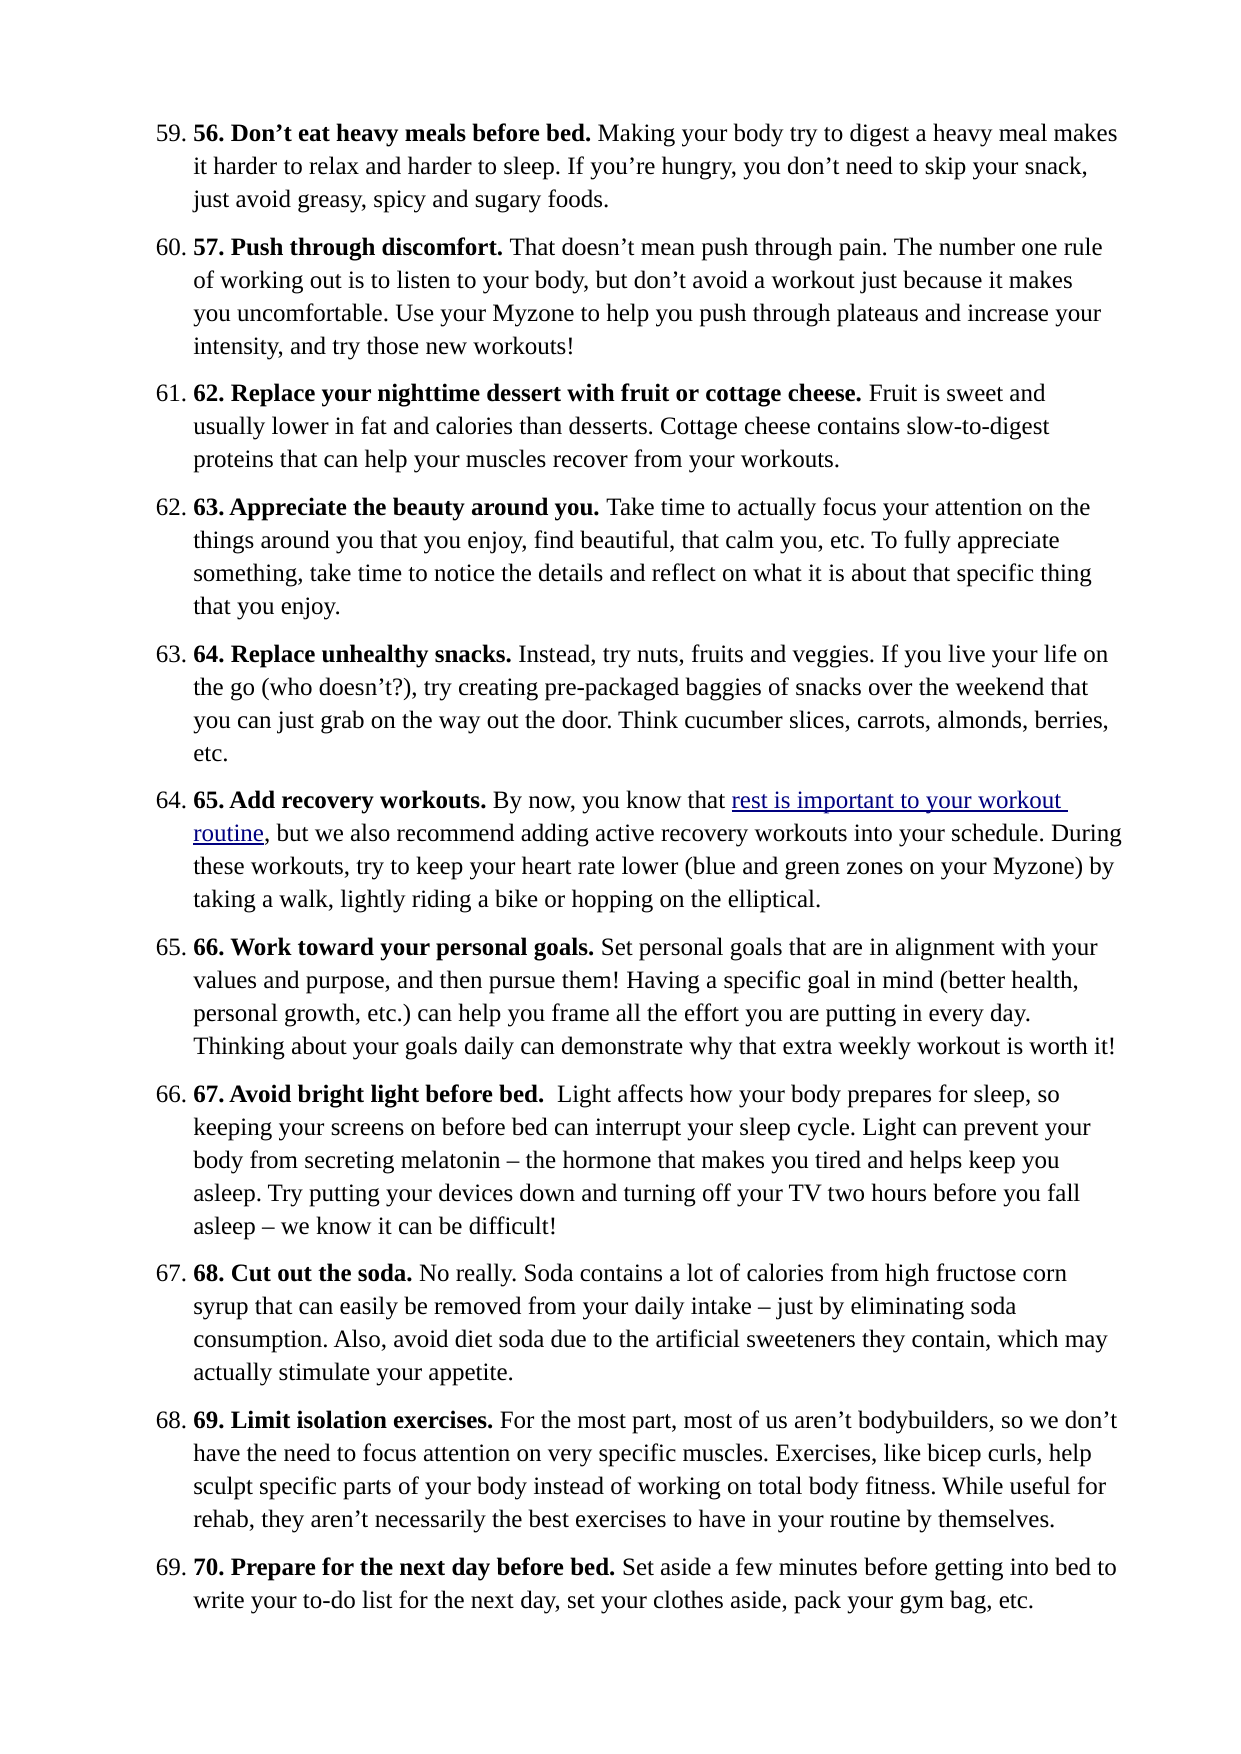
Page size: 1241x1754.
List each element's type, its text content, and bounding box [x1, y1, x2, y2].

list 69. Limit isolation exercises. For the most part, most of us aren’t bodybuilders, so we don’t have the need to focus attention on very specific muscles. Exercises, like bicep curls, help sculpt specific parts of your body instead of working on total body fitness. While useful for rehab, they aren’t necessarily the best exercises to have in your routine by themselves. [156, 1405, 1122, 1533]
list 67. Avoid bright light before bed. Light affects how your body prepares for sleep, so keeping your screens on before bed can interrupt your sleep cycle. Light can prevent your body from secreting melatonin – the hormone that makes you tired and helps keep you asleep. Try putting your devices down and turning off your TV two hours before you fall asleep – we know it can be difficult! [156, 1079, 1122, 1239]
list 65. Add recovery workouts. By now, you know that rest is important to your workout routine, but we also recommend adding active recovery workouts into your schedule. During these workouts, try to keep your heart rate lower (blue and green zones on your Myzone) by taking a walk, lightly riding a bike or hopping on the elliptical. [156, 785, 1122, 913]
list 63. Appreciate the beauty around you. Take time to actually focus your attention on the things around you that you enjoy, find beautiful, that calm you, etc. To fully appreciate something, take time to notice the details and reflect on what it is about that specific thing that you enjoy. [156, 492, 1122, 620]
list 70. Prepare for the next day before bed. Set aside a few minutes before getting into bed to write your to-do list for the next day, set your clothes aside, pack your gym bag, etc. [156, 1552, 1122, 1613]
list 56. Don’t eat heavy meals before bed. Making your body try to digest a heavy meal makes it harder to relax and harder to sleep. If you’re hungry, you don’t need to skip your snack, just avoid greasy, spicy and sugary foods. [156, 118, 1122, 213]
list 62. Replace your nighttime dessert with fruit or cottage cheese. Fruit is sweet and usually lower in fat and calories than desserts. Cottage cheese contains slow-to-digest proteins that can help your muscles recover from your workouts. [156, 378, 1122, 473]
list 64. Replace unhealthy snacks. Instead, try nuts, fruits and veggies. If you live your life on the go (who doesn’t?), try creating pre-packaged baggies of snacks over the weekend that you can just grab on the way out the door. Think cucumber slices, carrots, almonds, berries, etc. [156, 639, 1122, 767]
list 68. Cut out the soda. No really. Soda contains a lot of calories from high fructose corn syrup that can easily be removed from your daily intake – just by eliminating soda consumption. Also, avoid diet soda due to the artificial sweeteners they contain, which may actually stimulate your appetite. [156, 1258, 1122, 1386]
list 57. Push through discomfort. That doesn’t mean push through pain. The number one rule of working out is to listen to your body, but don’t avoid a workout just because it makes you uncomfortable. Use your Myzone to help you push through plateaus and increase your intensity, and try those new workouts! [156, 232, 1122, 359]
list 66. Work toward your personal goals. Set personal goals that are in alignment with your values and purpose, and then pursue them! Having a specific goal in mind (better health, personal growth, etc.) can help you frame all the effort you are putting in every day. Thinking about your goals daily can demonstrate why that extra weekly workout is worth it! [156, 932, 1122, 1060]
